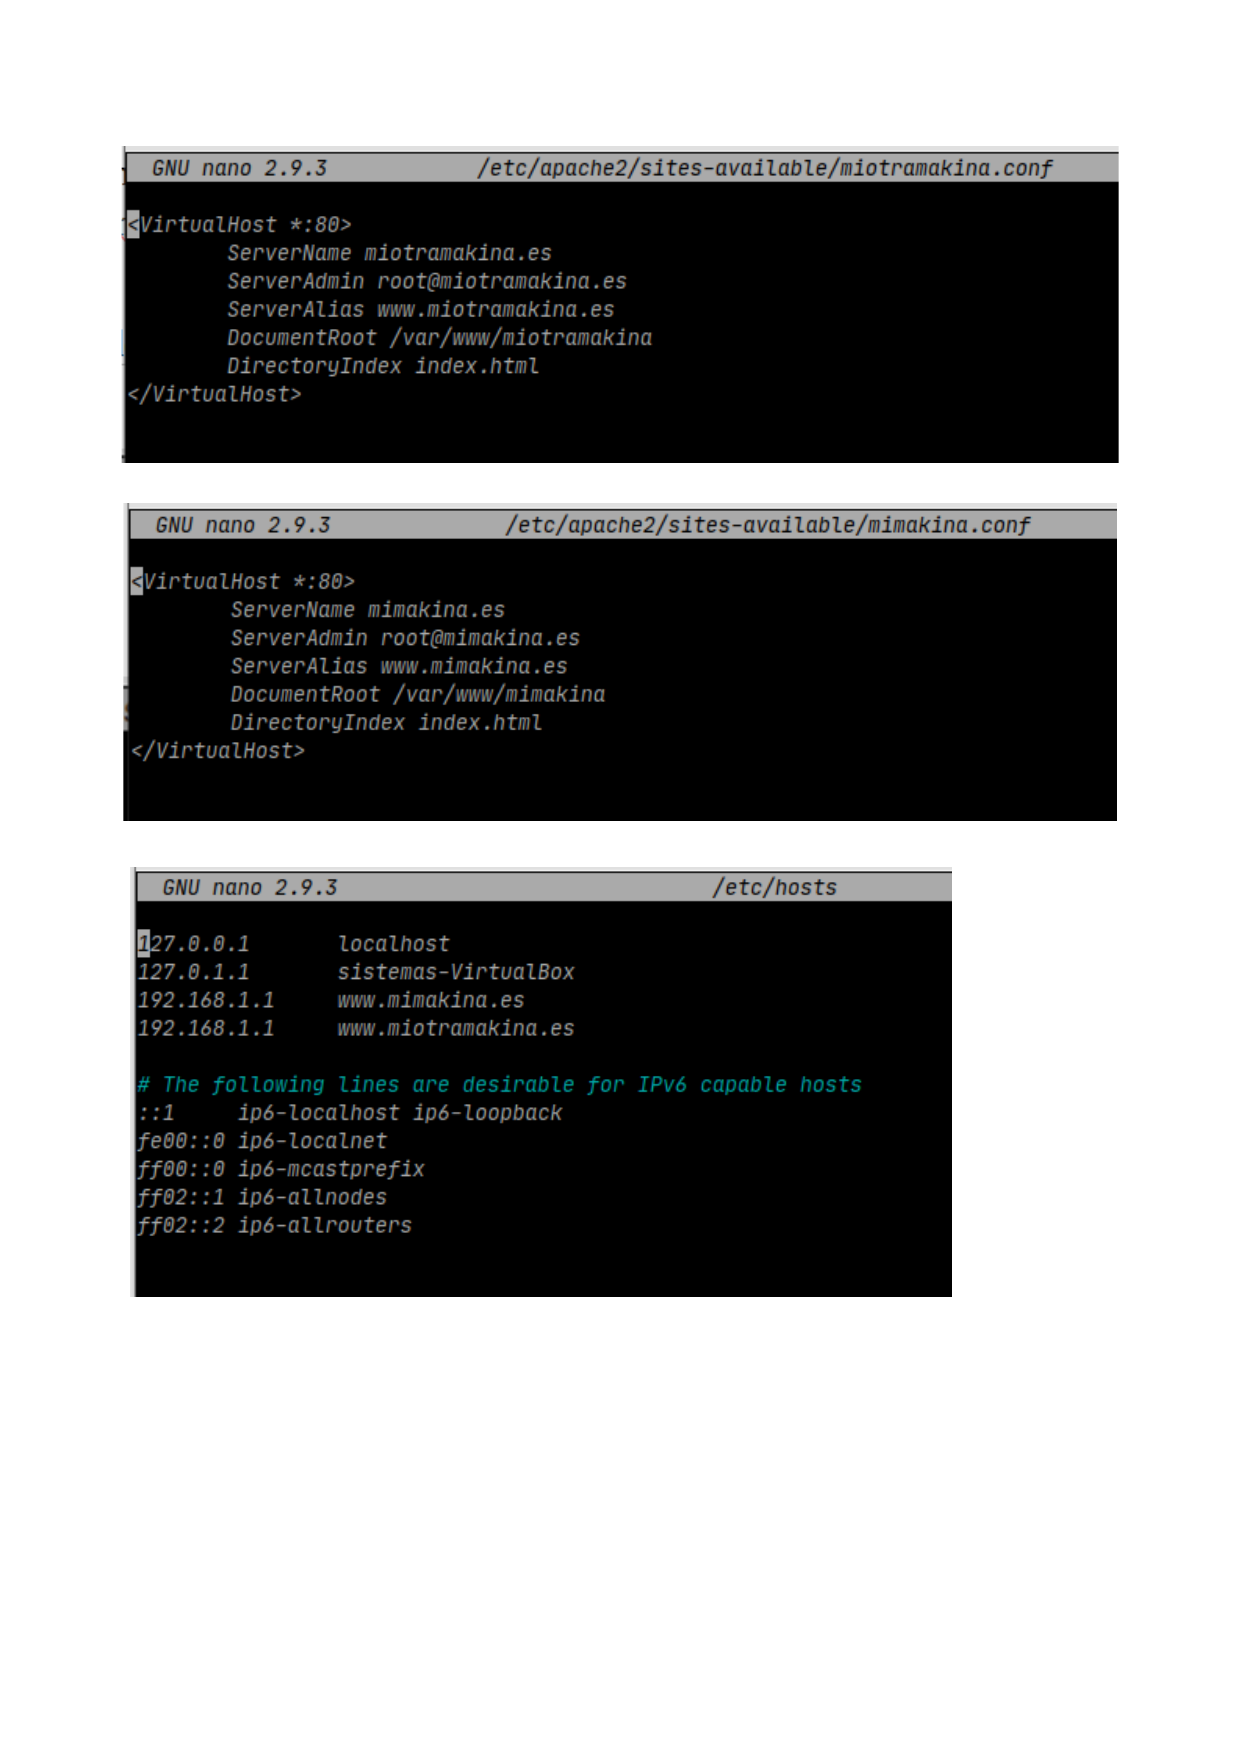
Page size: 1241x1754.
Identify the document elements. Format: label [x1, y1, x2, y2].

picture [123, 503, 1117, 821]
picture [130, 867, 952, 1297]
picture [121, 146, 1119, 463]
